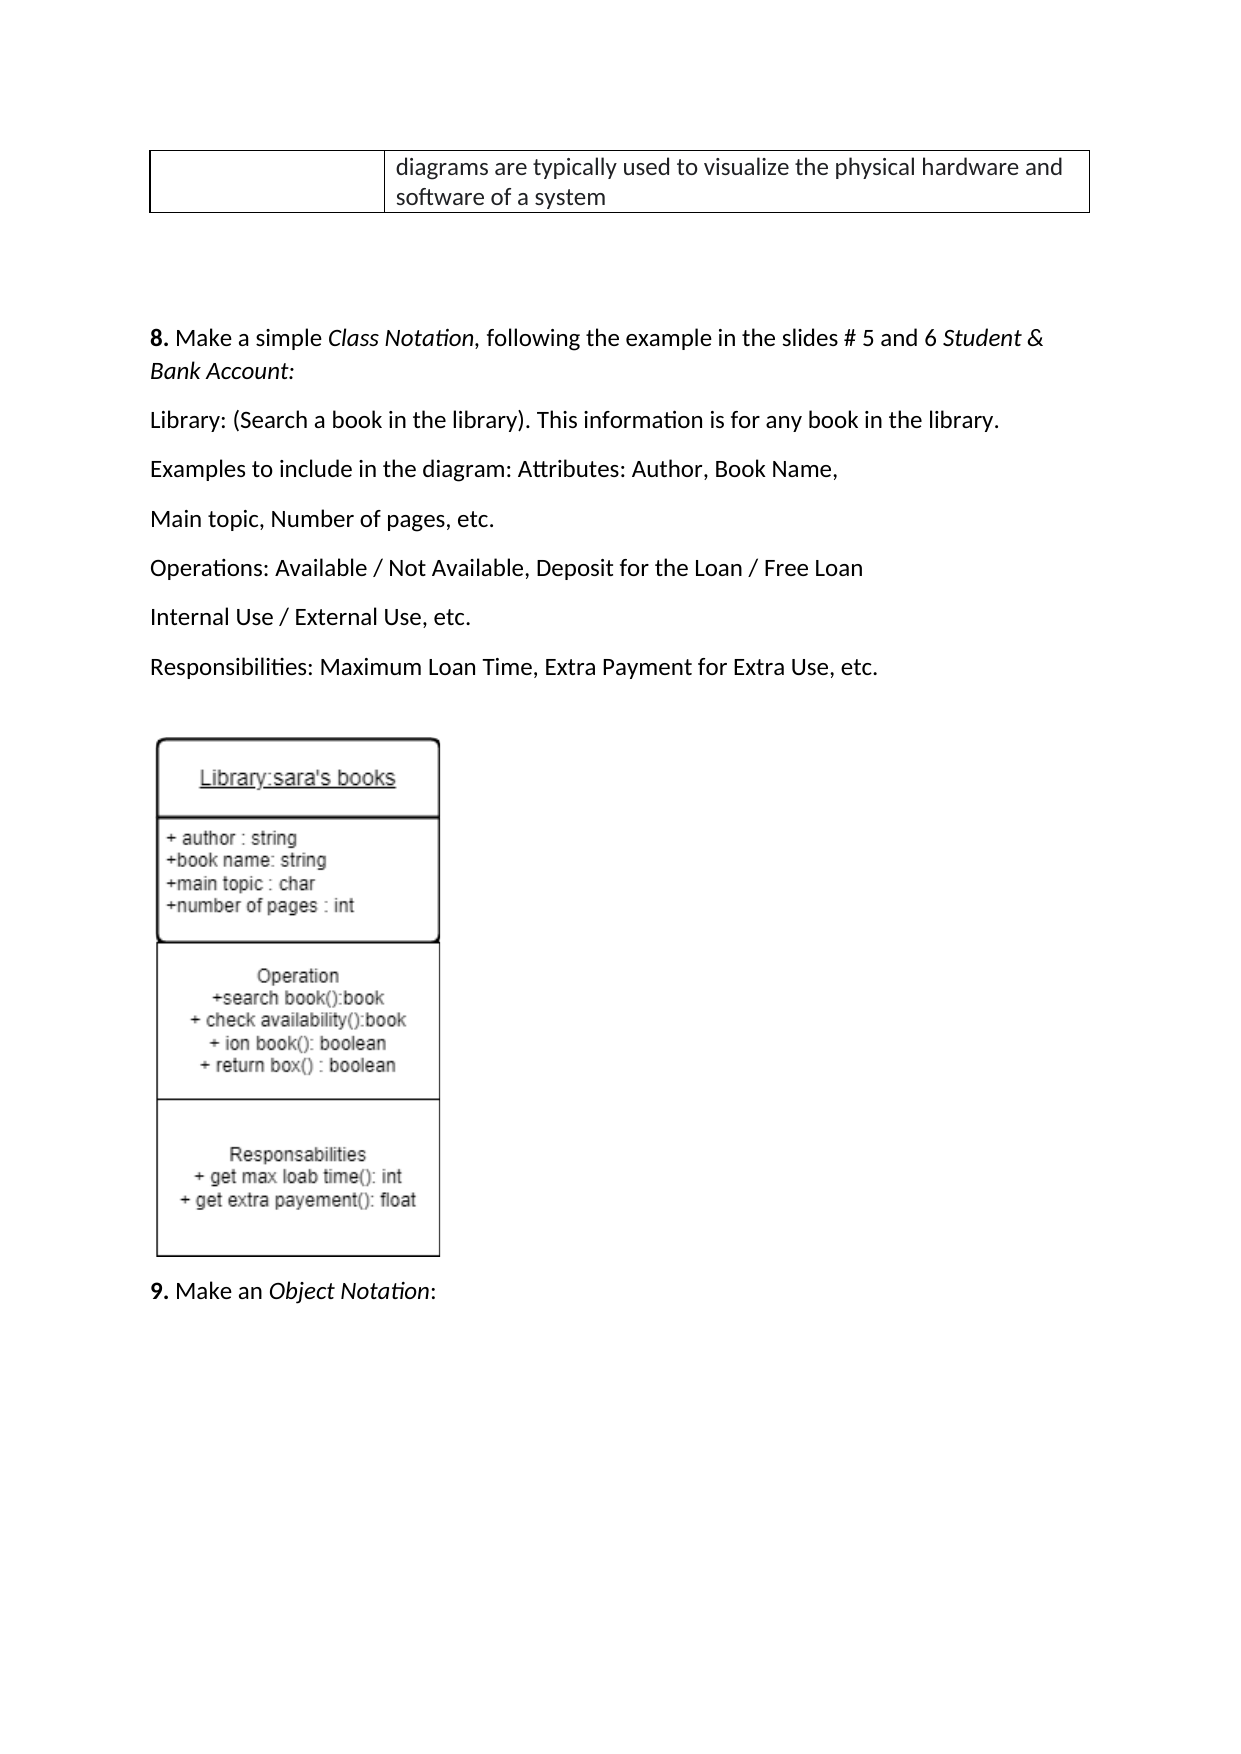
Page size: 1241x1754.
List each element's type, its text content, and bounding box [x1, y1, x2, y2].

text Responsibilities: Maximum Loan Time, Extra Payment for Extra Use, etc. [150, 651, 1090, 1256]
table_cell diagrams are typically used to visualize the physical hardware and software of a system [385, 151, 1089, 212]
text Main topic, Number of pages, etc. [150, 503, 1090, 533]
text Examples to include in the diagram: Attributes: Author, Book Name, [150, 453, 1090, 484]
text 9. Make an Object Notation: [150, 1275, 1090, 1305]
text Operations: Available / Not Available, Deposit for the Loan / Free Loan [150, 552, 1090, 583]
text 8. Make a simple Class Notation, following the example in the slides # 5 and 6 Student & Bank Account: [150, 322, 1090, 386]
text Internal Use / External Use, etc. [150, 601, 1090, 632]
table_cell [151, 151, 384, 212]
text Library: (Search a book in the library). This information is for any book in the library. [150, 404, 1090, 435]
